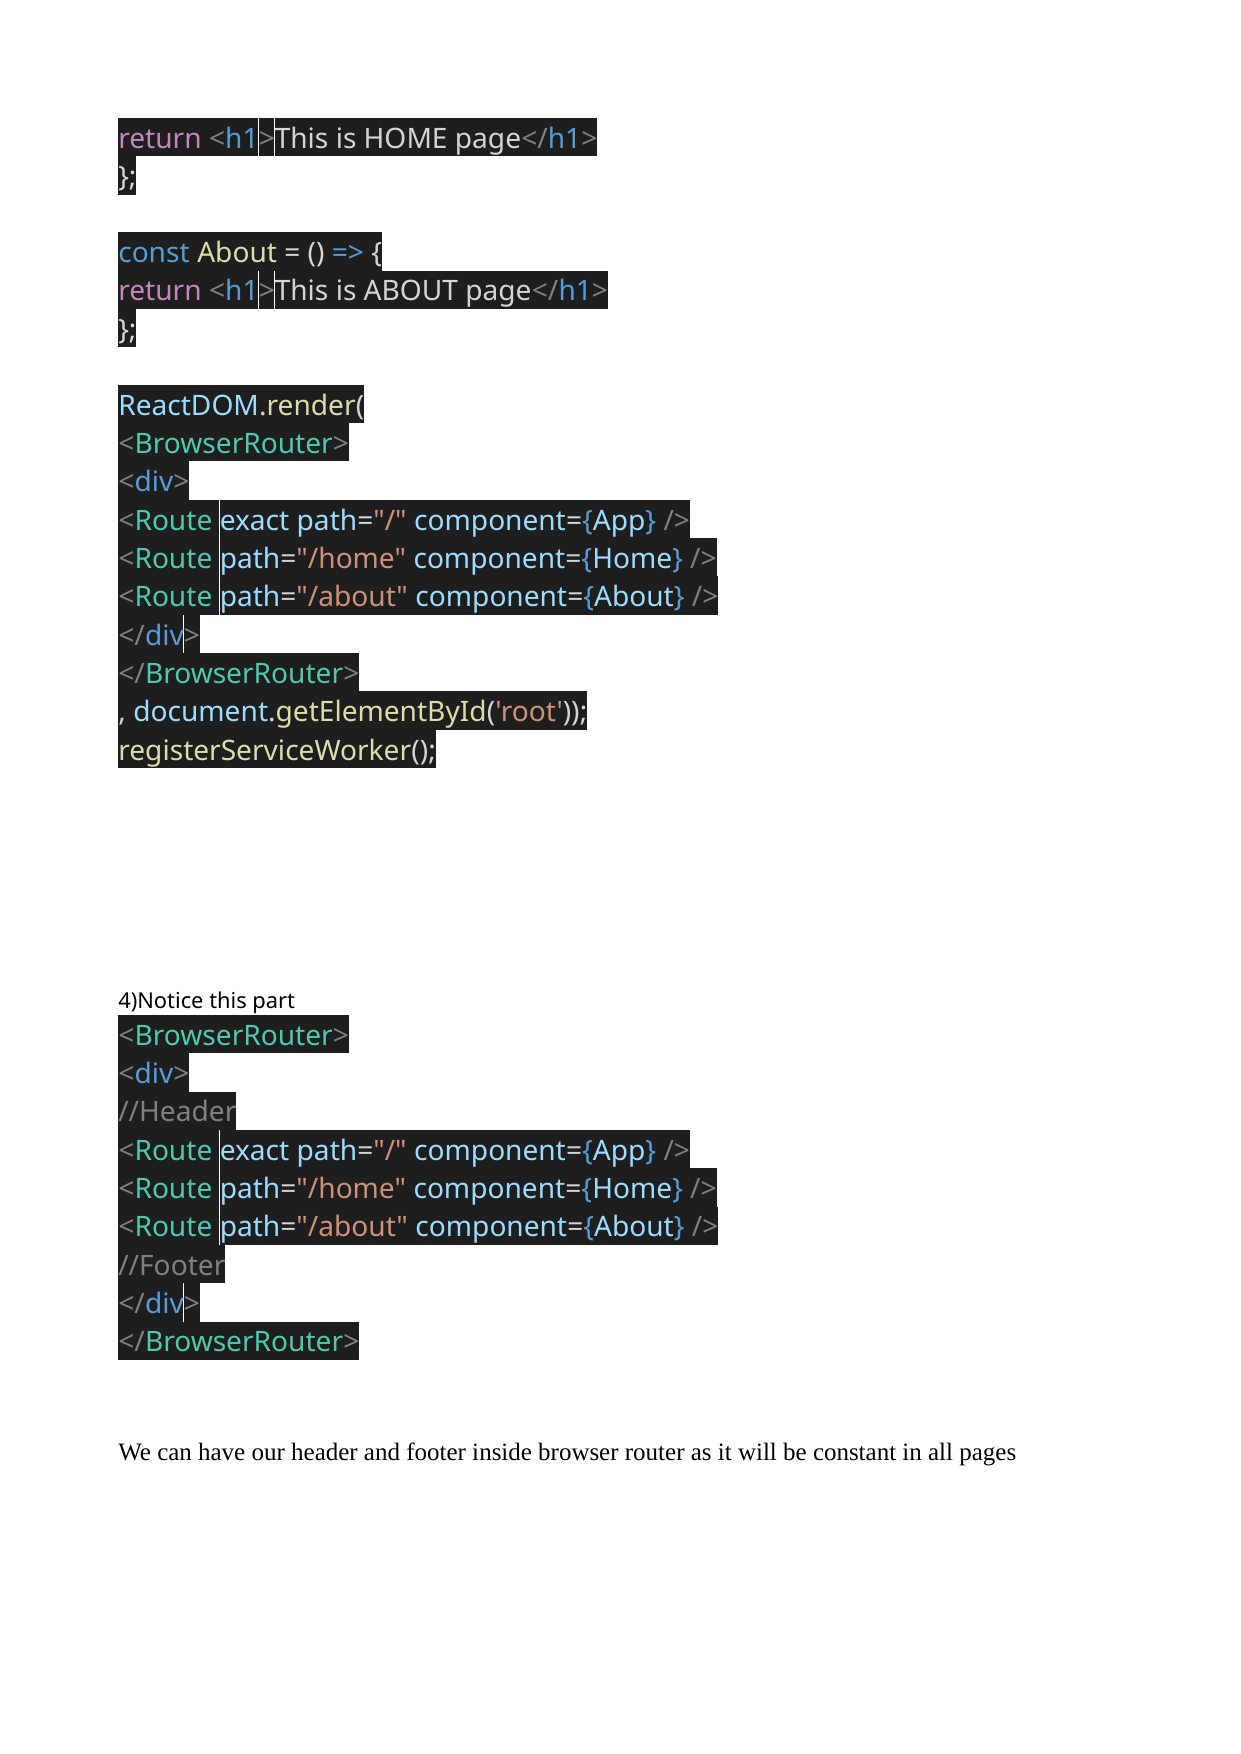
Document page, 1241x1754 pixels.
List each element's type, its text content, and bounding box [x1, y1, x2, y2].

text We can have our header and footer inside browser router as it will be constant in all pages [118, 1437, 1122, 1465]
text </BrowserRouter> [118, 653, 1122, 691]
text </div> [118, 1283, 1122, 1322]
text const About = () => { [118, 232, 1122, 271]
text <div> [118, 1053, 1122, 1092]
text return <h1>This is HOME page</h1> [118, 118, 1122, 156]
text <Route path="/home" component={Home} /> [118, 1168, 1122, 1207]
text <Route path="/about" component={About} /> [118, 576, 1122, 615]
text }; [118, 156, 1122, 195]
text , document.getElementById('root')); [118, 691, 1122, 730]
text ReactDOM.render( [118, 385, 1122, 423]
text return <h1>This is ABOUT page</h1> [118, 271, 1122, 309]
text <Route exact path="/" component={App} /> [118, 500, 1122, 538]
text <Route path="/about" component={About} /> [118, 1207, 1122, 1245]
text 4)Notice this part [118, 985, 1122, 1015]
text <Route exact path="/" component={App} /> [118, 1130, 1122, 1168]
text <div> [118, 461, 1122, 500]
text <BrowserRouter> [118, 423, 1122, 461]
text <BrowserRouter> [118, 1015, 1122, 1053]
text //Header [118, 1092, 1122, 1130]
text }; [118, 309, 1122, 347]
text //Footer [118, 1245, 1122, 1283]
text <Route path="/home" component={Home} /> [118, 538, 1122, 576]
text </div> [118, 615, 1122, 653]
text registerServiceWorker(); [118, 730, 1122, 768]
text </BrowserRouter> [118, 1322, 1122, 1360]
